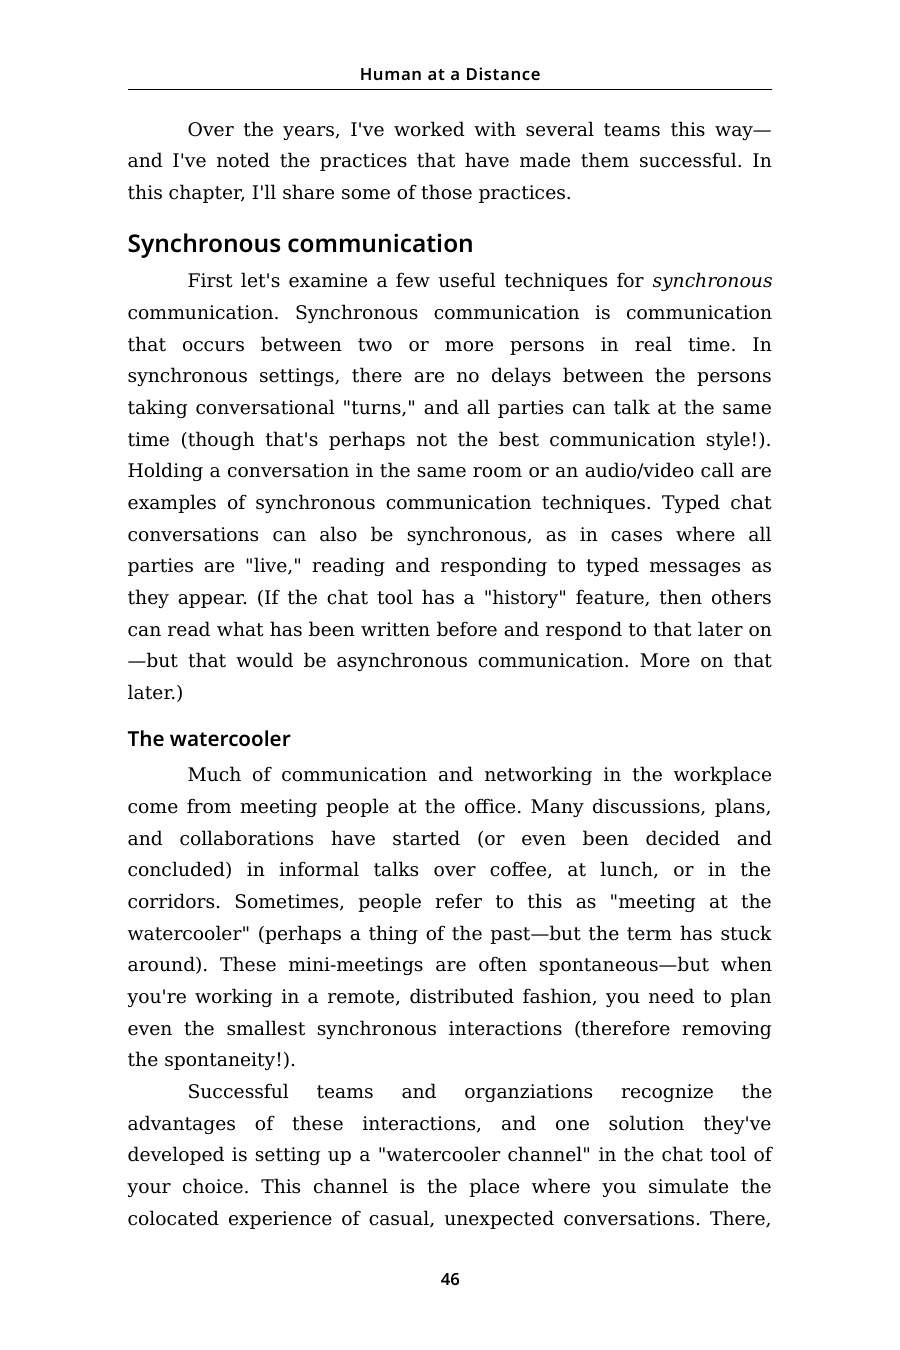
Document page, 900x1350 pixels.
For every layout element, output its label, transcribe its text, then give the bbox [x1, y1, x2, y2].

text First let's examine a few useful techniques for synchronous communication. Synchronous communication is communication that occurs between two or more persons in real time. In synchronous settings, there are no delays between the persons taking conversational "turns," and all parties can talk at the same time (though that's perhaps not the best communication style!). Holding a conversation in the same room or an audio/video call are examples of synchronous communication techniques. Typed chat conversations can also be synchronous, as in cases where all parties are "live," reading and responding to typed messages as they appear. (If the chat tool has a "history" feature, then others can read what has been written before and respond to that later on—but that would be asynchronous communication. More on that later.) [127, 271, 772, 704]
text Over the years, I've worked with several teams this way—and I've noted the practices that have made them successful. In this chapter, I'll share some of those practices. [127, 118, 772, 204]
subtitle Synchronous communication [127, 228, 772, 258]
text Successful teams and organziations recognize the advantages of these interactions, and one solution they've developed is setting up a "watercooler channel" in the chat tool of your choice. This channel is the place where you simulate the colocated experience of casual, unexpected conversations. There, [127, 1081, 772, 1229]
text Much of communication and networking in the workplace come from meeting people at the office. Many discussions, plans, and collaborations have started (or even been decided and concluded) in informal talks over coffee, at lunch, or in the corridors. Sometimes, people refer to this as "meeting at the watercooler" (perhaps a thing of the past—but the term has stuck around). These mini-meetings are often spontaneous—but when you're working in a remote, distributed fashion, you need to plan even the smallest synchronous interactions (therefore removing the spontaneity!). [127, 764, 772, 1071]
subtitle The watercooler [127, 726, 772, 752]
